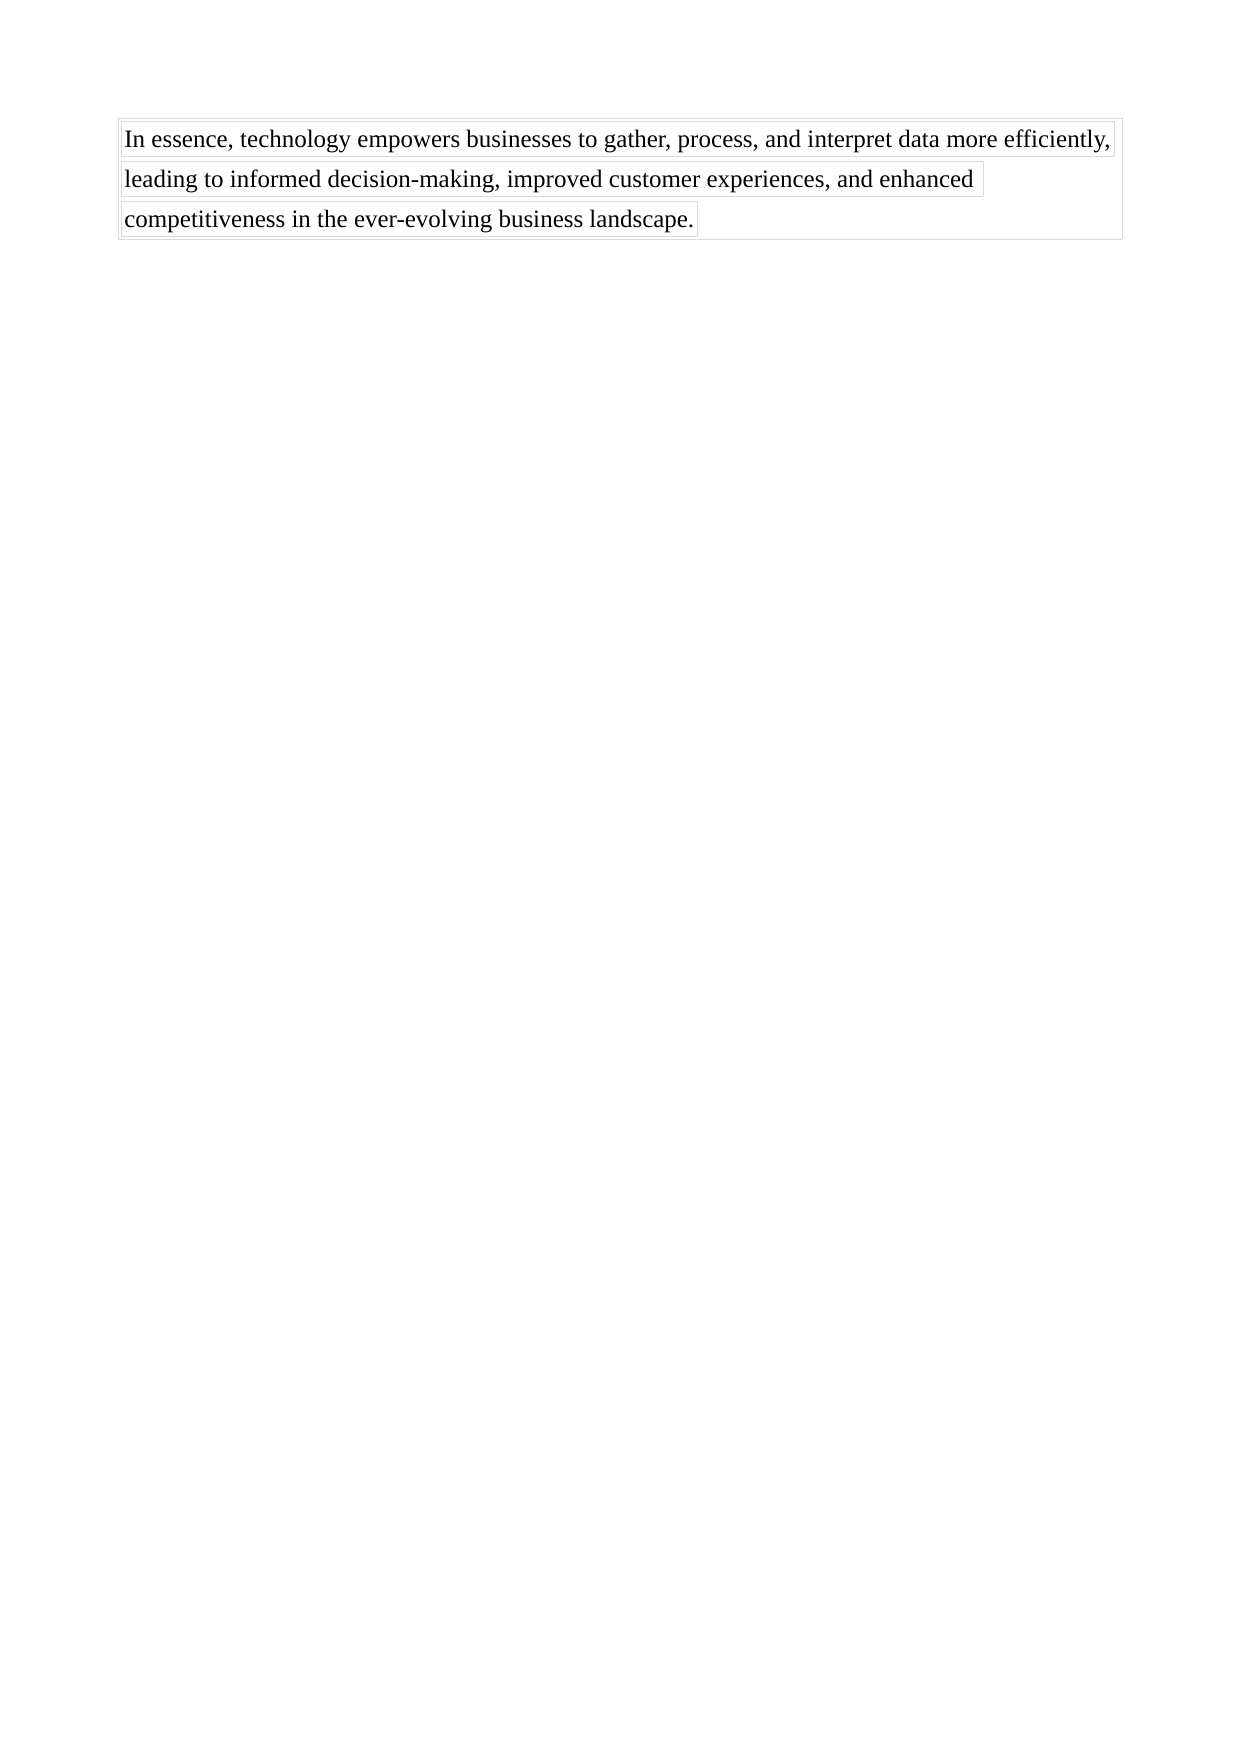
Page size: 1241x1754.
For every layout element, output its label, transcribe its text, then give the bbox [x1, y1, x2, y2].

text In essence, technology empowers businesses to gather, process, and interpret data more efficiently, leading to informed decision-making, improved customer experiences, and enhanced competitiveness in the ever-evolving business landscape. [119, 119, 1122, 239]
